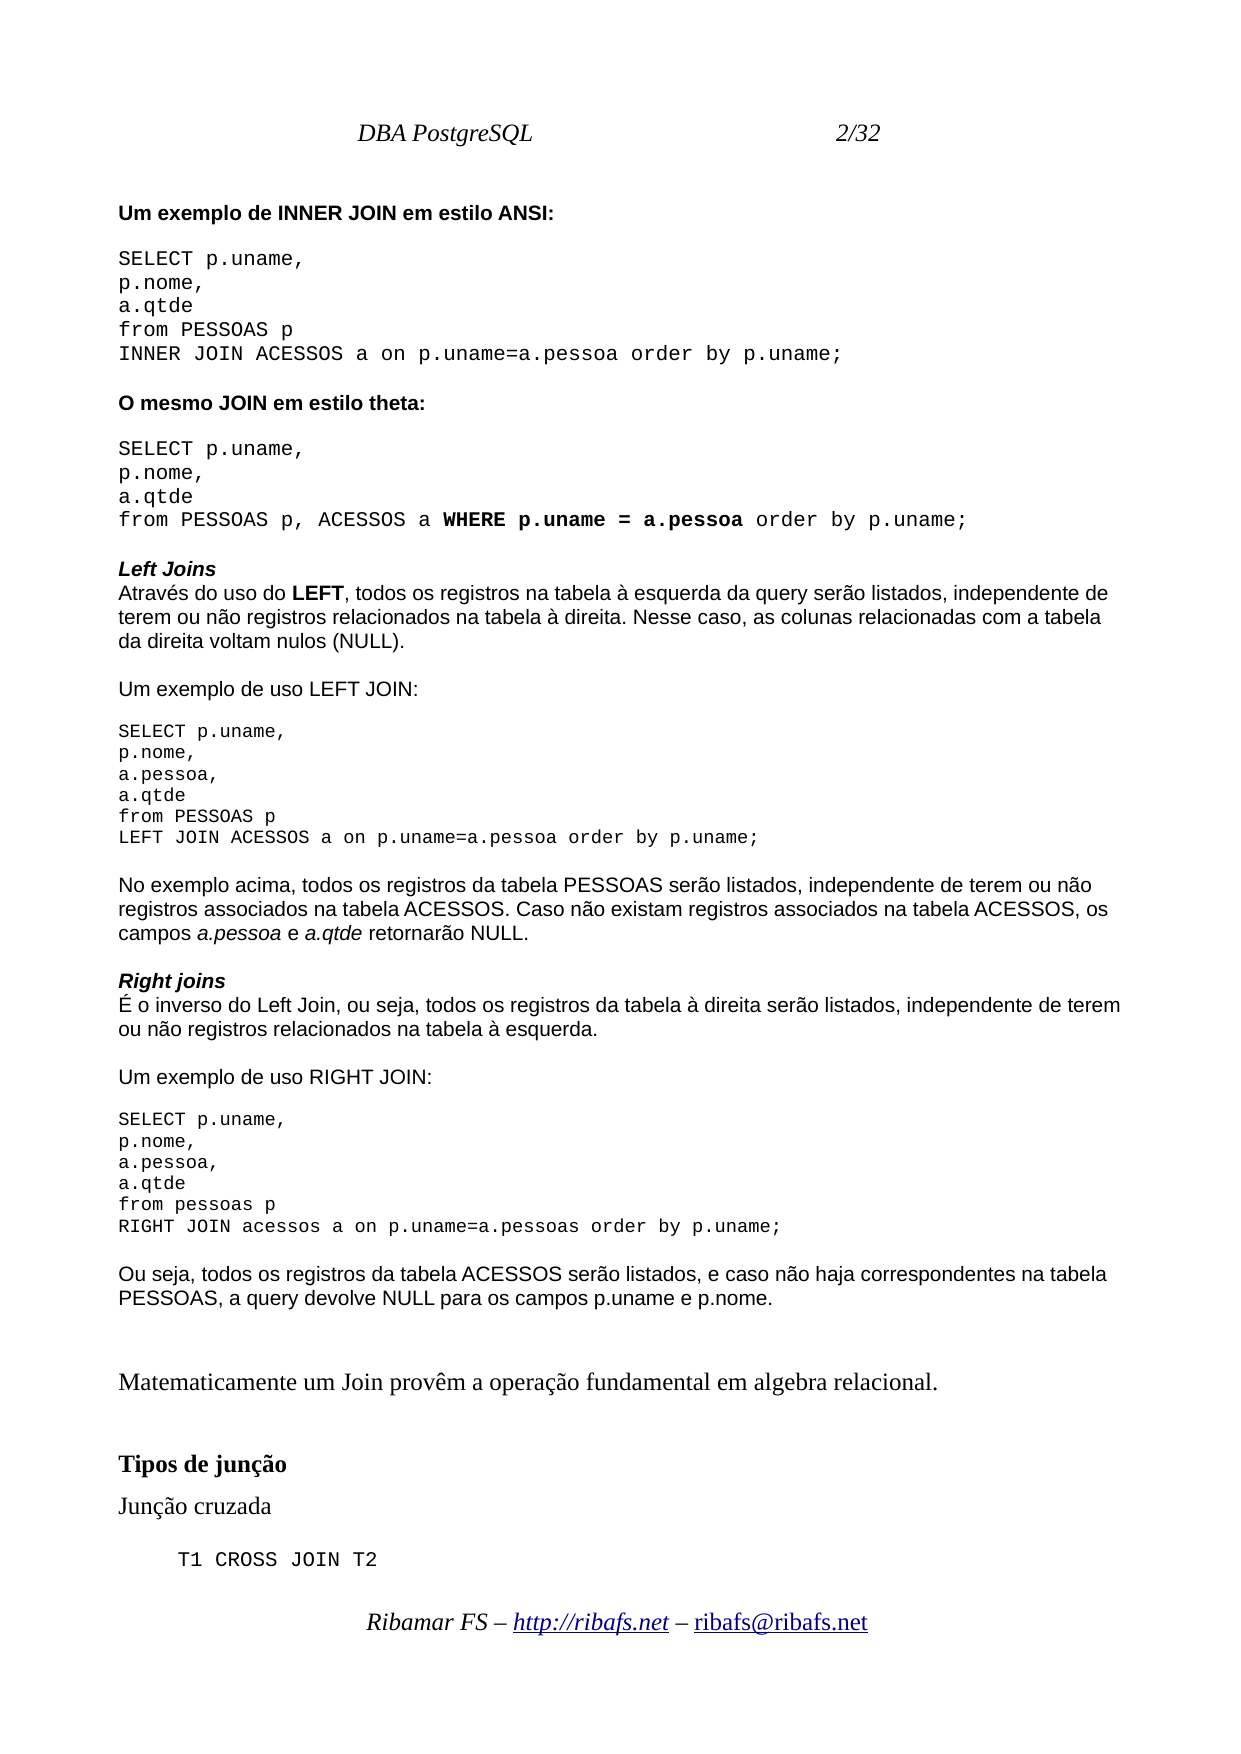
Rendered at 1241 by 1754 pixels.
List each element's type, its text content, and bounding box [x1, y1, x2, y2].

text SELECT p.uname, [118, 722, 1122, 743]
text Um exemplo de uso LEFT JOIN: [118, 677, 1122, 701]
text RIGHT JOIN acessos a on p.uname=a.pessoas order by p.uname; [118, 1216, 1122, 1238]
text Left Joins [118, 557, 1122, 581]
text Um exemplo de INNER JOIN em estilo ANSI: [118, 200, 1122, 224]
text from PESSOAS p, ACESSOS a WHERE p.uname = a.pessoa order by p.uname; [118, 509, 1122, 533]
text a.pessoa, [118, 764, 1122, 786]
text Matematicamente um Join provêm a operação fundamental em algebra relacional. [118, 1367, 1122, 1396]
text T1 CROSS JOIN T2 [177, 1549, 1122, 1573]
text from PESSOAS p [118, 807, 1122, 828]
text a.pessoa, [118, 1153, 1122, 1174]
text a.qtde [118, 786, 1122, 807]
text a.qtde [118, 296, 1122, 319]
text p.nome, [118, 272, 1122, 296]
text Ou seja, todos os registros da tabela ACESSOS serão listados, e caso não haja correspondentes na tabela PESSOAS, a query devolve NULL para os campos p.uname e p.nome. [118, 1262, 1122, 1309]
text Um exemplo de uso RIGHT JOIN: [118, 1065, 1122, 1089]
text INNER JOIN ACESSOS a on p.uname=a.pessoa order by p.uname; [118, 343, 1122, 366]
text LEFT JOIN ACESSOS a on p.uname=a.pessoa order by p.uname; [118, 828, 1122, 849]
text É o inverso do Left Join, ou seja, todos os registros da tabela à direita serão listados, independente de terem ou não registros relacionados na tabela à esquerda. [118, 993, 1122, 1041]
text p.nome, [118, 1131, 1122, 1153]
text Right joins [118, 969, 1122, 993]
text from pessoas p [118, 1195, 1122, 1216]
text p.nome, [118, 743, 1122, 764]
text a.qtde [118, 1174, 1122, 1195]
text Através do uso do LEFT, todos os registros na tabela à esquerda da query serão listados, independente de terem ou não registros relacionados na tabela à direita. Nesse caso, as colunas relacionadas com a tabela da direita voltam nulos (NULL). [118, 581, 1122, 653]
text a.qtde [118, 486, 1122, 509]
text No exemplo acima, todos os registros da tabela PESSOAS serão listados, independente de terem ou não registros associados na tabela ACESSOS. Caso não existam registros associados na tabela ACESSOS, os campos a.pessoa e a.qtde retornarão NULL. [118, 873, 1122, 945]
text p.nome, [118, 462, 1122, 486]
text from PESSOAS p [118, 319, 1122, 343]
text SELECT p.uname, [118, 1110, 1122, 1131]
text SELECT p.uname, [118, 438, 1122, 462]
text SELECT p.uname, [118, 248, 1122, 272]
text O mesmo JOIN em estilo theta: [118, 390, 1122, 414]
text Tipos de junção [118, 1449, 1122, 1478]
subtitle Junção cruzada [118, 1491, 1122, 1519]
